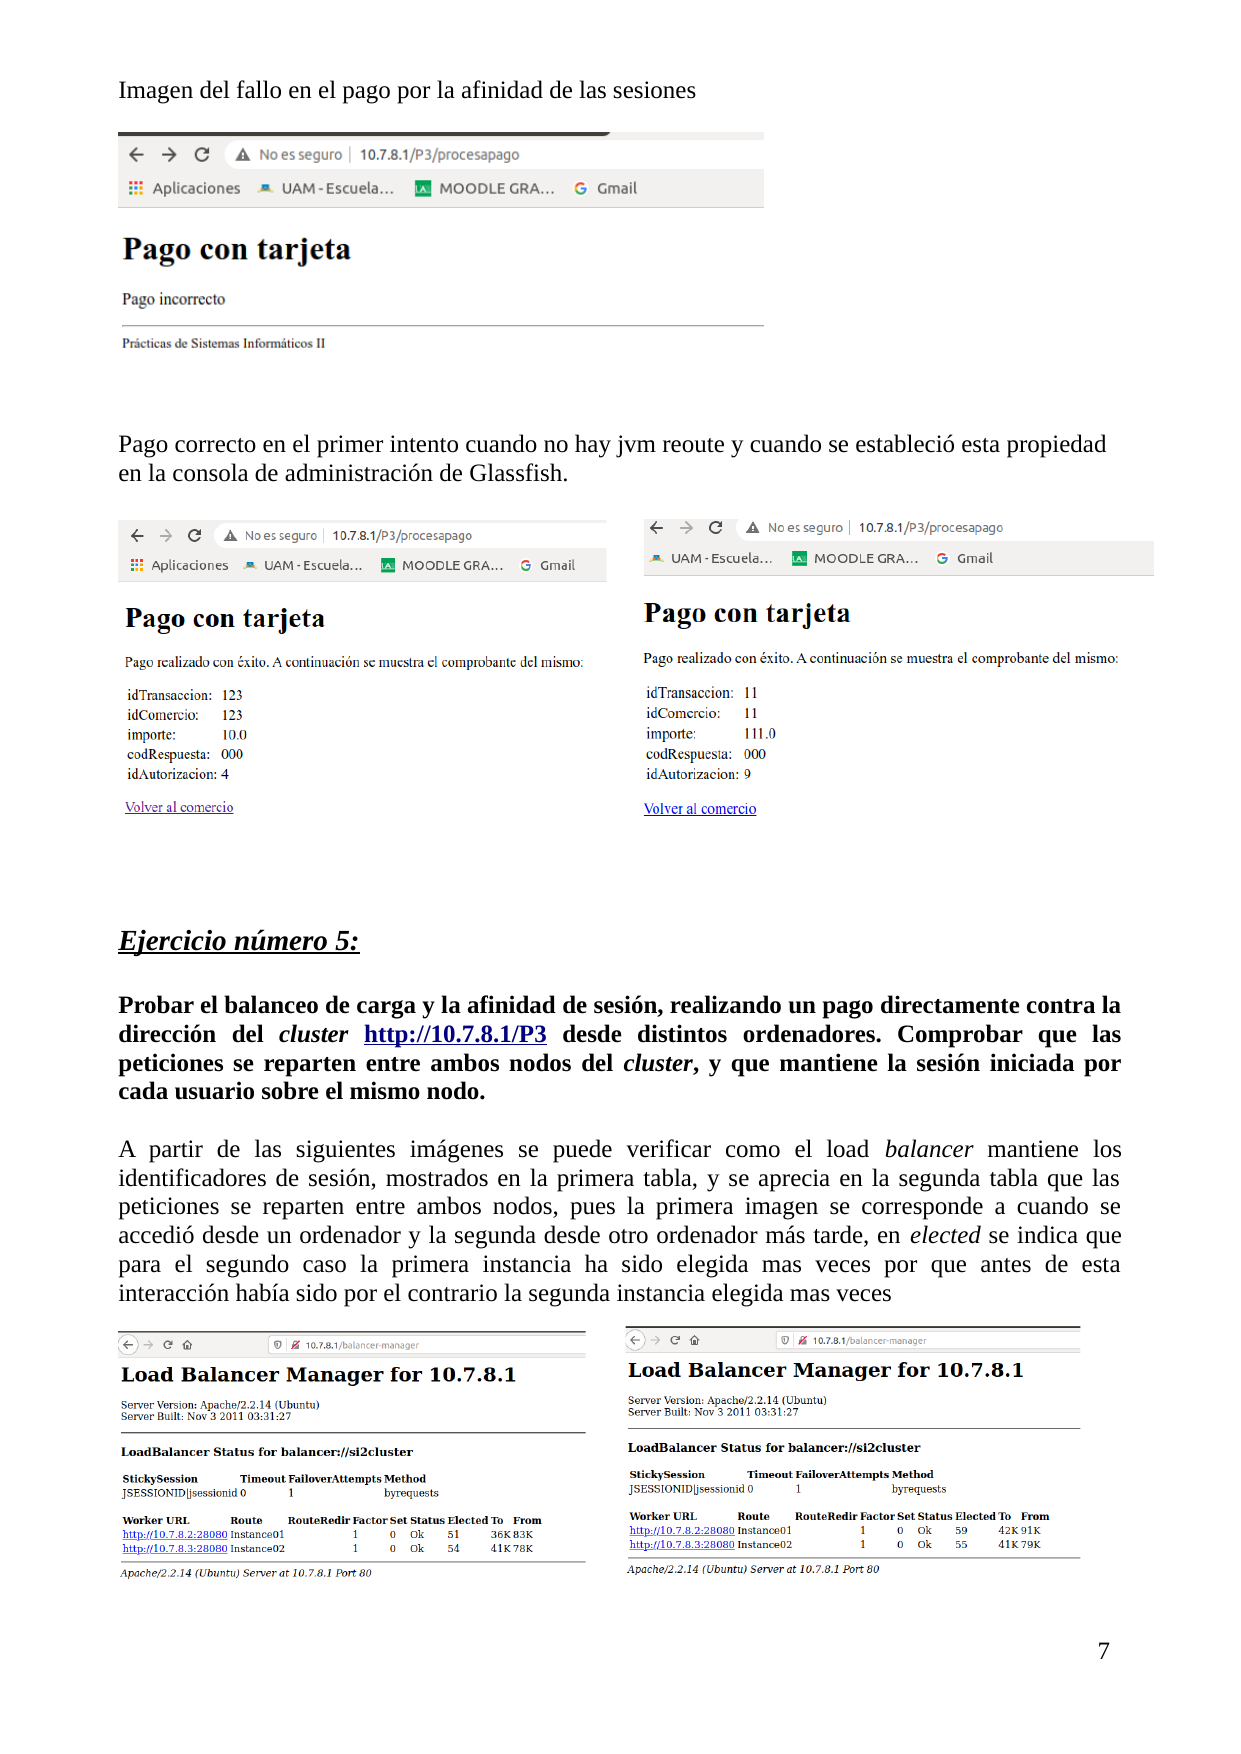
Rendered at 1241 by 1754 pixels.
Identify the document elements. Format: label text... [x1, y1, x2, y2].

text A partir de las siguientes imágenes se puede verificar como el load balancer mantiene los identificadores de sesión, mostrados en la primera tabla, y se aprecia en la segunda tabla que las peticiones se reparten entre ambos nodos, pues la primera imagen se corresponde a cuando se accedió desde un ordenador y la segunda desde otro ordenador más tarde, en elected se indica que para el segundo caso la primera instancia ha sido elegida mas veces por que antes de esta interacción había sido por el contrario la segunda instancia elegida mas veces [118, 1134, 1122, 1306]
picture [118, 132, 764, 397]
picture [118, 1331, 586, 1588]
picture [118, 520, 607, 827]
text Pago correcto en el primer intento cuando no hay jvm reoute y cuando se estableció esta propiedad en la consola de administración de Glassfish. [118, 429, 1122, 487]
picture [625, 1326, 1081, 1594]
text Ejercicio número 5: [118, 923, 1122, 957]
text Imagen del fallo en el pago por la afinidad de las sesiones [118, 75, 1122, 104]
text Probar el balanceo de carga y la afinidad de sesión, realizando un pago directamente contra la dirección del cluster http://10.7.8.1/P3 desde distintos ordenadores. Comprobar que las peticiones se reparten entre ambos nodos del cluster, y que mantiene la sesión iniciada por cada usuario sobre el mismo nodo. [118, 990, 1122, 1105]
picture [643, 519, 1154, 830]
